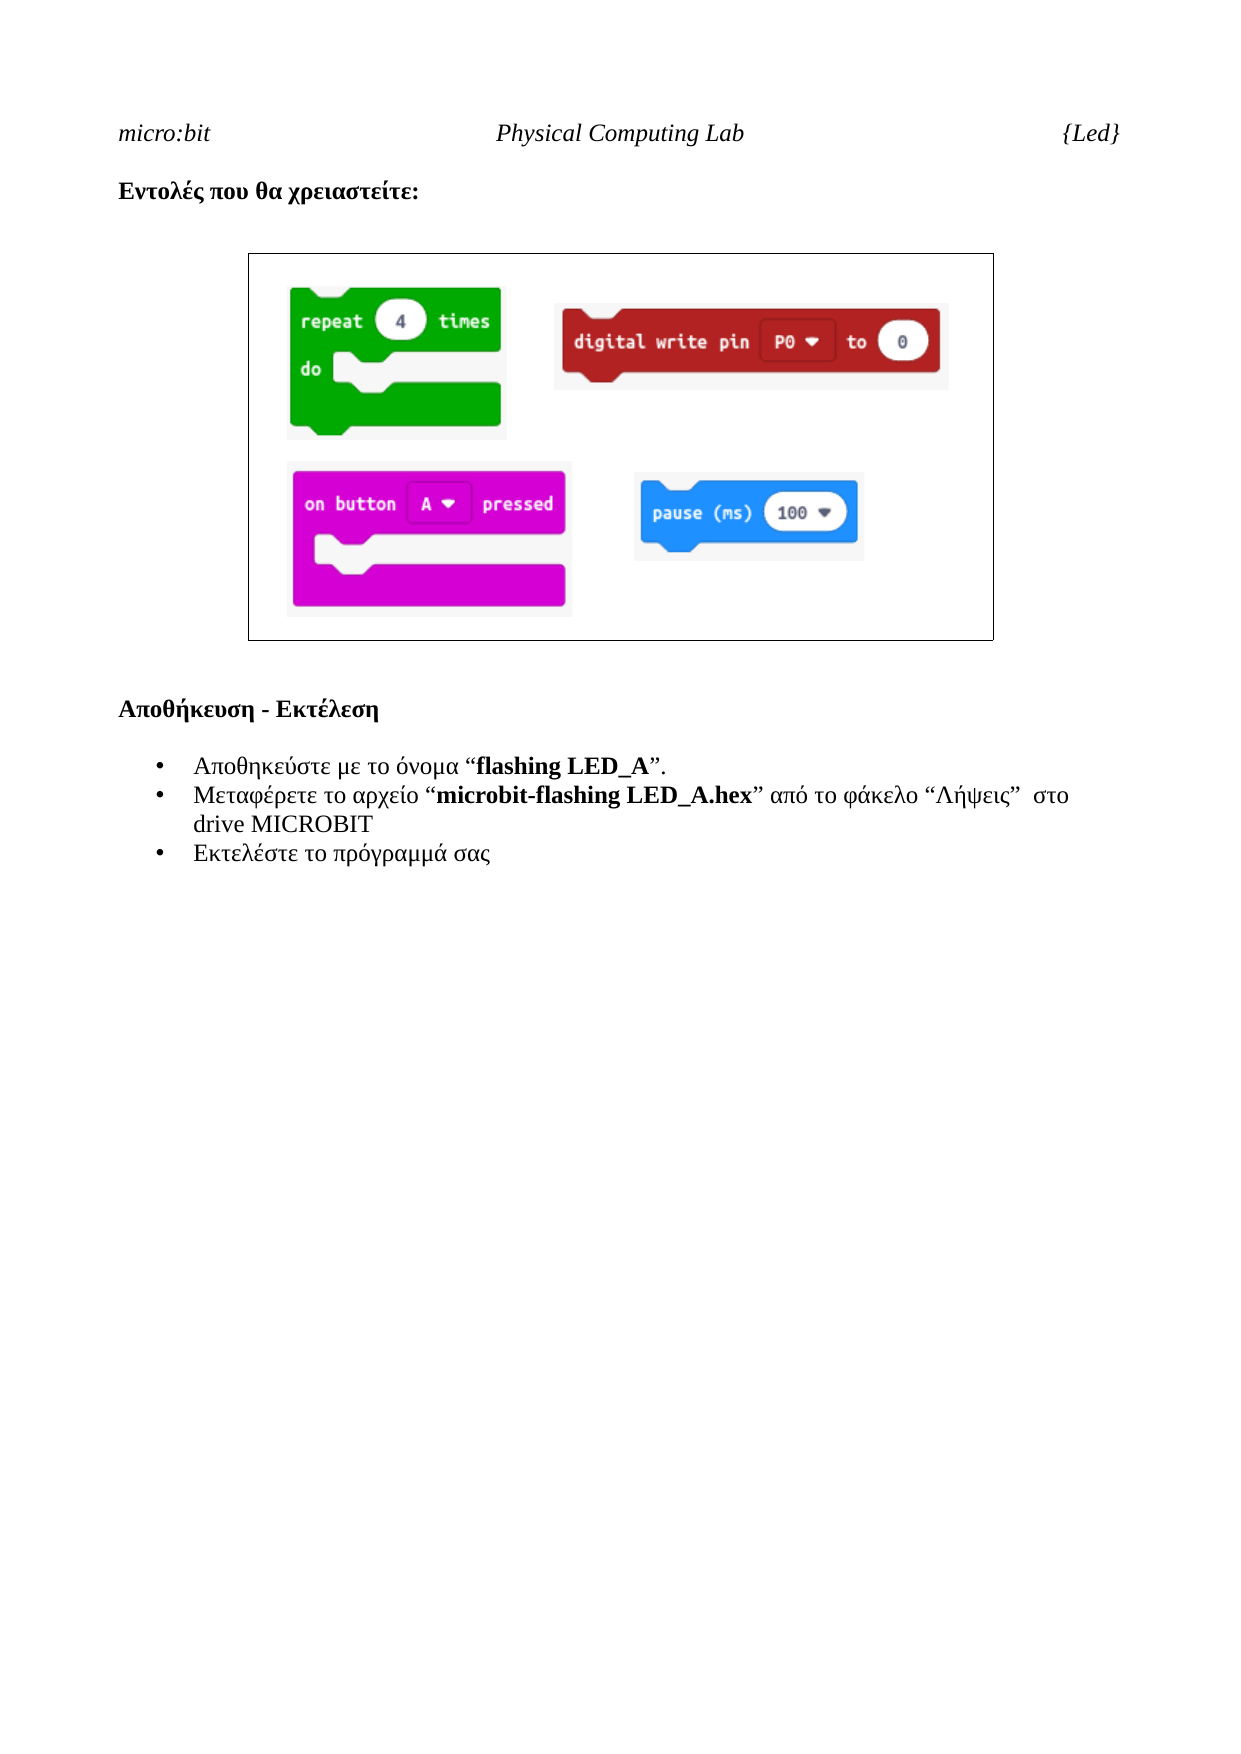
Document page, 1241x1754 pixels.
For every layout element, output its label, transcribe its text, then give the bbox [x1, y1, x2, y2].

text Αποθήκευση - Εκτέλεση [118, 694, 1122, 723]
picture [554, 303, 949, 390]
text Εντολές που θα χρειαστείτε: [118, 176, 1122, 205]
picture [286, 461, 573, 617]
list Μεταφέρετε το αρχείο “microbit-flashing LED_A.hex” από το φάκελο “Λήψεις” στο drive MICROBIT [156, 780, 1122, 838]
picture [286, 286, 507, 440]
list Αποθηκεύστε με το όνομα “flashing LED_A”. [156, 751, 1122, 780]
picture [634, 472, 865, 561]
list Εκτελέστε το πρόγραμμά σας [156, 838, 1122, 866]
